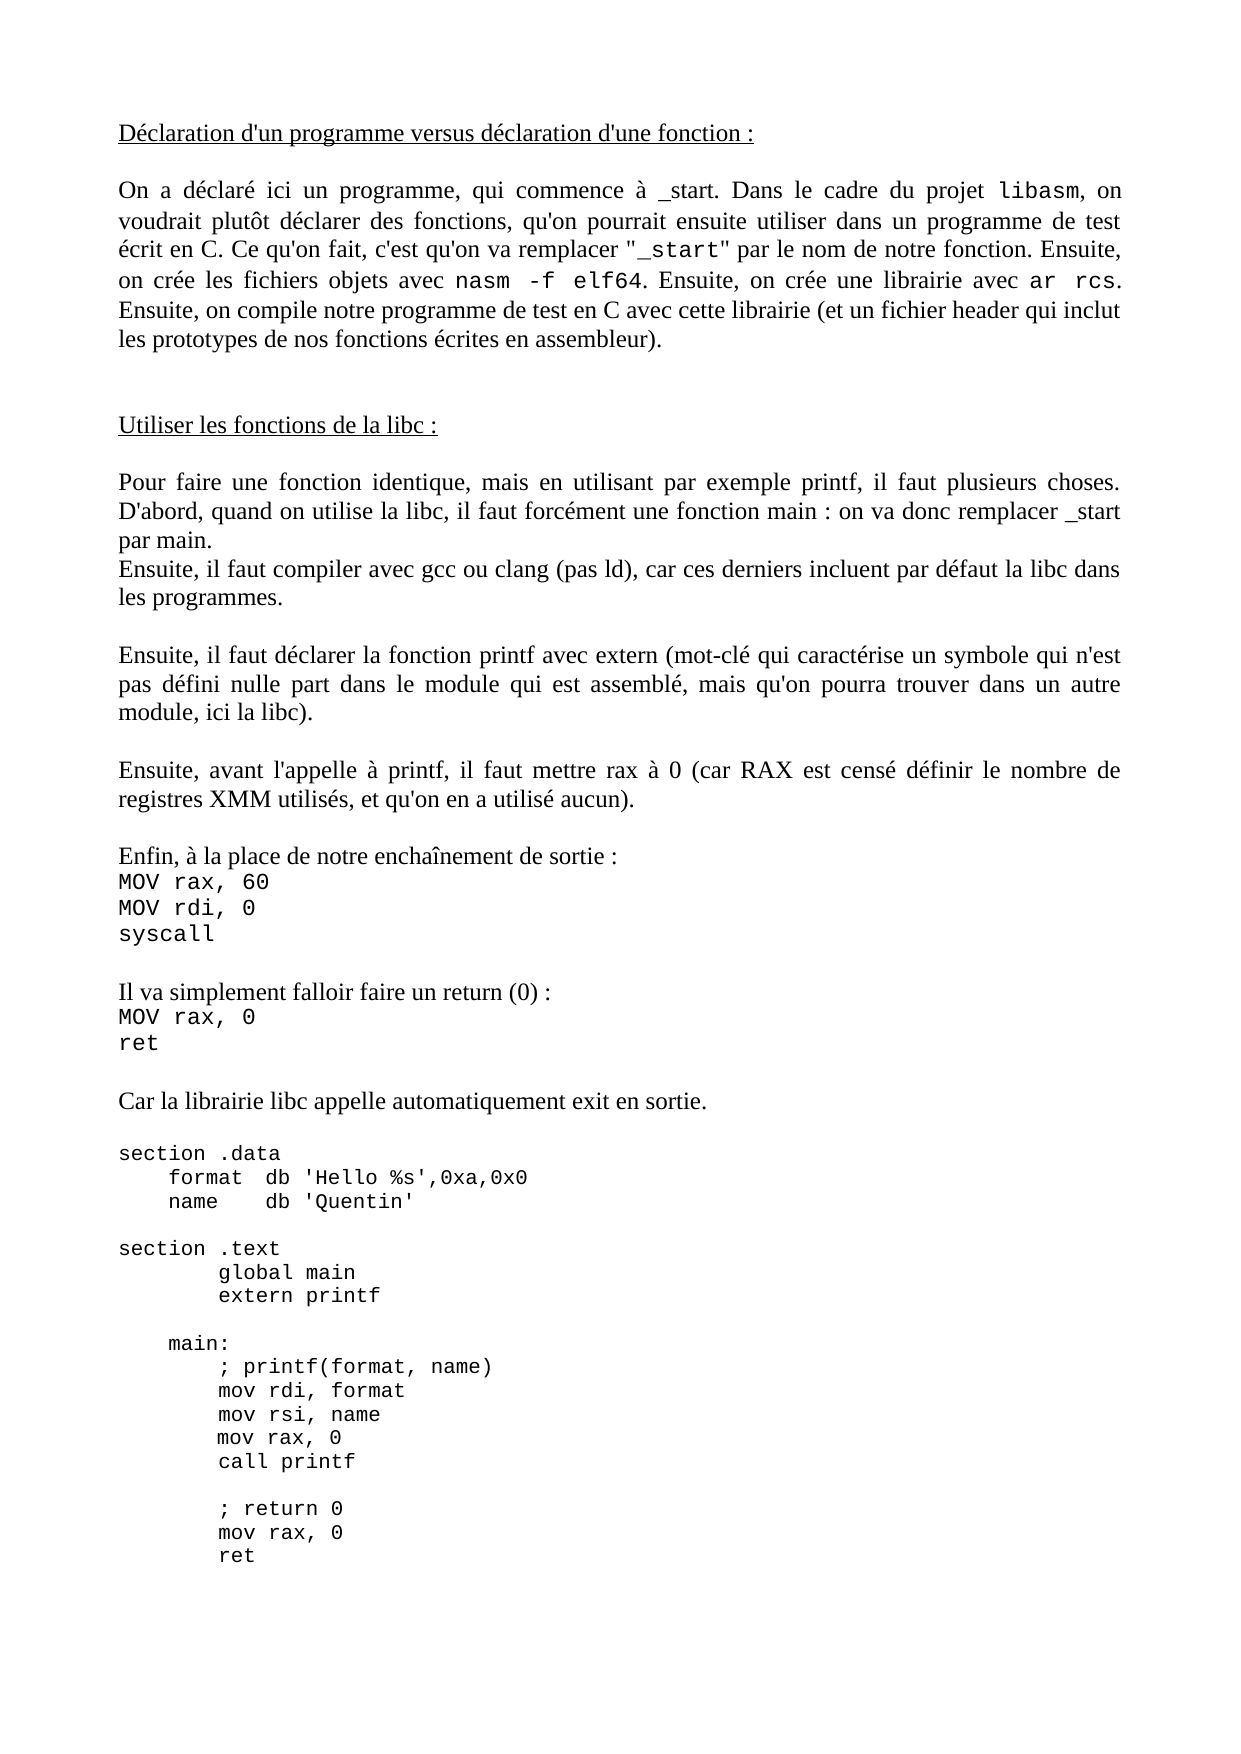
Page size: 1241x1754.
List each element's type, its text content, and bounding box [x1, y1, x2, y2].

text syscall [118, 922, 1122, 948]
text section .text [118, 1238, 1122, 1262]
text format db 'Hello %s',0xa,0x0 [118, 1167, 1122, 1191]
text Il va simplement falloir faire un return (0) : [118, 977, 1122, 1005]
text call printf [118, 1451, 1122, 1474]
text name db 'Quentin' [118, 1191, 1122, 1214]
text mov rsi, name [118, 1403, 1122, 1427]
text Ensuite, avant l'appelle à printf, il faut mettre rax à 0 (car RAX est censé définir le nombre de registres XMM utilisés, et qu'on en a utilisé aucun). [118, 755, 1122, 812]
text MOV rax, 60 [118, 870, 1122, 896]
text ; return 0 [118, 1498, 1122, 1522]
text mov rax, 0 [118, 1427, 1122, 1451]
text Déclaration d'un programme versus déclaration d'une fonction : [118, 118, 1122, 147]
text mov rdi, format [118, 1380, 1122, 1403]
text mov rax, 0 [118, 1522, 1122, 1545]
text MOV rdi, 0 [118, 896, 1122, 922]
text main: [118, 1333, 1122, 1356]
text global main [118, 1262, 1122, 1285]
text extern printf [118, 1285, 1122, 1309]
text ret [118, 1031, 1122, 1057]
text Ensuite, il faut déclarer la fonction printf avec extern (mot-clé qui caractérise un symbole qui n'est pas défini nulle part dans le module qui est assemblé, mais qu'on pourra trouver dans un autre module, ici la libc). [118, 640, 1122, 726]
text section .data [118, 1143, 1122, 1167]
text Utiliser les fonctions de la libc : [118, 410, 1122, 439]
text Ensuite, il faut compiler avec gcc ou clang (pas ld), car ces derniers incluent par défaut la libc dans les programmes. [118, 554, 1122, 611]
text On a déclaré ici un programme, qui commence à _start. Dans le cadre du projet libasm, on voudrait plutôt déclarer des fonctions, qu'on pourrait ensuite utiliser dans un programme de test écrit en C. Ce qu'on fait, c'est qu'on va remplacer "_start" par le nom de notre fonction. Ensuite, on crée les fichiers objets avec nasm -f elf64. Ensuite, on crée une librairie avec ar rcs. Ensuite, on compile notre programme de test en C avec cette librairie (et un fichier header qui inclut les prototypes de nos fonctions écrites en assembleur). [118, 176, 1122, 352]
text Enfin, à la place de notre enchaînement de sortie : [118, 841, 1122, 870]
text ; printf(format, name) [118, 1356, 1122, 1380]
text Car la librairie libc appelle automatiquement exit en sortie. [118, 1086, 1122, 1115]
text Pour faire une fonction identique, mais en utilisant par exemple printf, il faut plusieurs choses. D'abord, quand on utilise la libc, il faut forcément une fonction main : on va donc remplacer _start par main. [118, 467, 1122, 554]
text MOV rax, 0 [118, 1005, 1122, 1031]
text ret [118, 1545, 1122, 1569]
